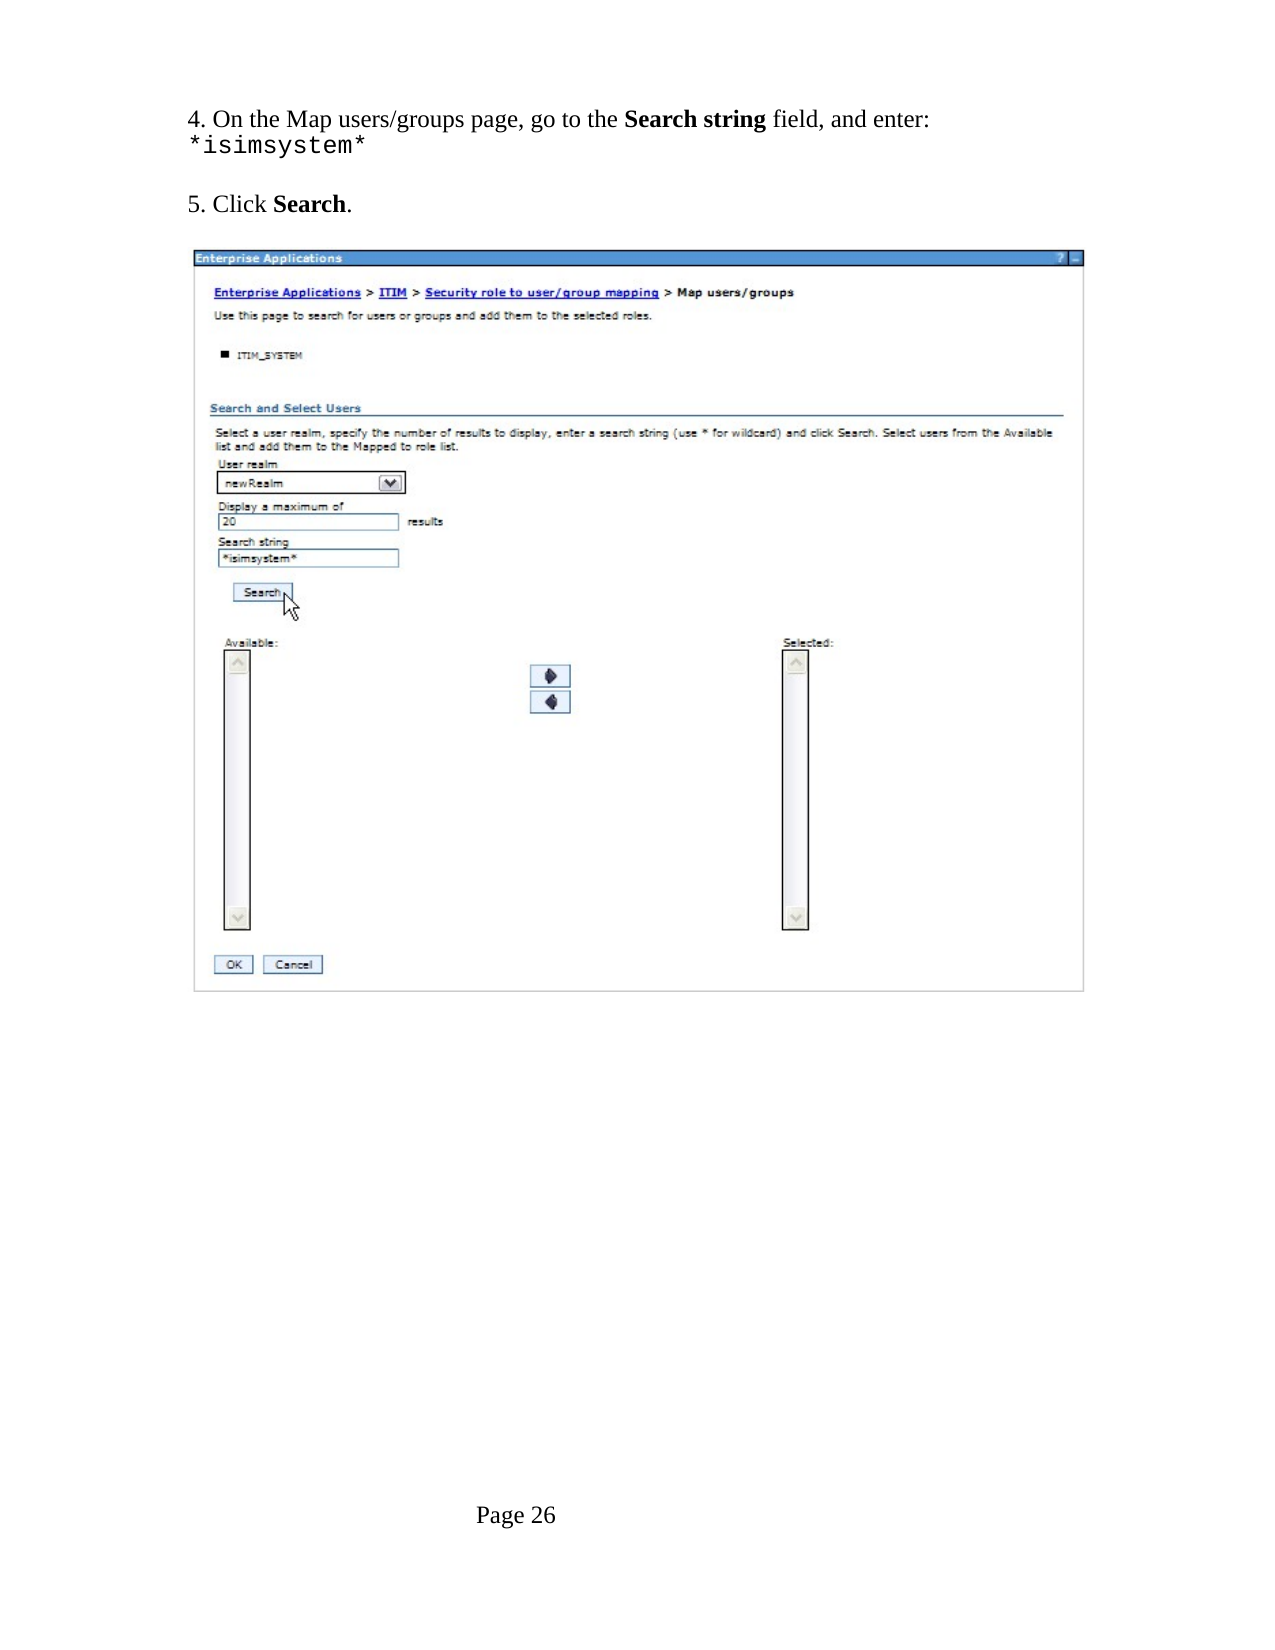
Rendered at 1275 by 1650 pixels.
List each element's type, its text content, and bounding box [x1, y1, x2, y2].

text 4. On the Map users/groups page, go to the Search string field, and enter: *isimsystem* [187, 104, 1087, 161]
text 5. Click Search. [187, 189, 1087, 218]
